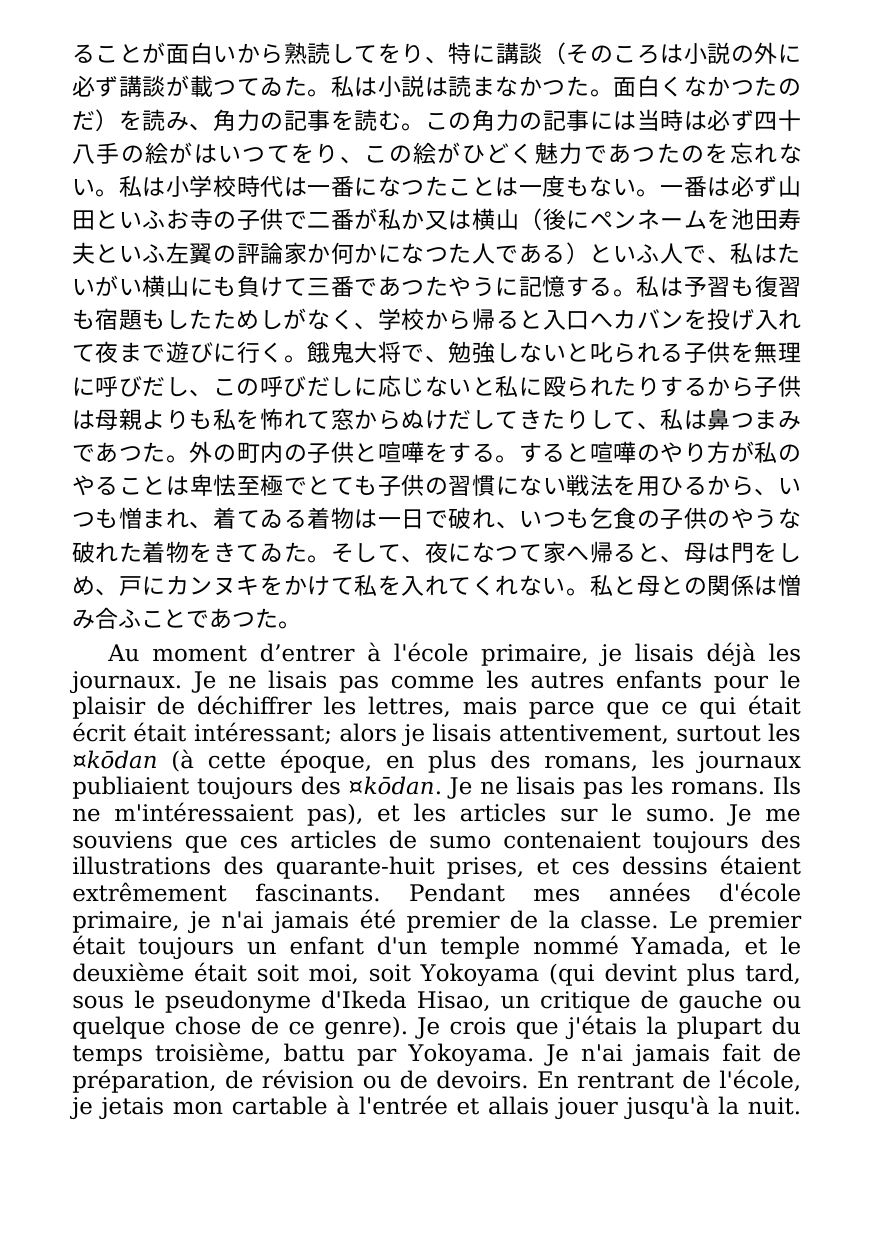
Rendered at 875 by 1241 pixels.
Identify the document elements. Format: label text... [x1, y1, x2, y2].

text Au moment d’entrer à l'école primaire, je lisais déjà les journaux. Je ne lisais pas comme les autres enfants pour le plaisir de déchiffrer les lettres, mais parce que ce qui était écrit était intéressant; alors je lisais attentivement, surtout les ¤kōdan (à cette époque, en plus des romans, les journaux publiaient toujours des ¤kōdan. Je ne lisais pas les romans. Ils ne m'intéressaient pas), et les articles sur le sumo. Je me souviens que ces articles de sumo contenaient toujours des illustrations des quarante-huit prises, et ces dessins étaient extrêmement fascinants. Pendant mes années d'école primaire, je n'ai jamais été premier de la classe. Le premier était toujours un enfant d'un temple nommé Yamada, et le deuxième était soit moi, soit Yokoyama (qui devint plus tard, sous le pseudonyme d'Ikeda Hisao, un critique de gauche ou quelque chose de ce genre). Je crois que j'étais la plupart du temps troisième, battu par Yokoyama. Je n'ai jamais fait de préparation, de révision ou de devoirs. En rentrant de l'école, je jetais mon cartable à l'entrée et allais jouer jusqu'à la nuit. [72, 640, 802, 1120]
text ることが面白いから熟読してをり、特に講談（そのころは小説の外に必ず講談が載つてゐた。私は小説は読まなかつた。面白くなかつたのだ）を読み、角力の記事を読む。この角力の記事には当時は必ず四十八手の絵がはいつてをり、この絵がひどく魅力であつたのを忘れない。私は小学校時代は一番になつたことは一度もない。一番は必ず山田といふお寺の子供で二番が私か又は横山（後にペンネームを池田寿夫といふ左翼の評論家か何かになつた人である）といふ人で、私はたいがい横山にも負けて三番であつたやうに記憶する。私は予習も復習も宿題もしたためしがなく、学校から帰ると入口へカバンを投げ入れて夜まで遊びに行く。餓鬼大将で、勉強しないと叱られる子供を無理に呼びだし、この呼びだしに応じないと私に殴られたりするから子供は母親よりも私を怖れて窓からぬけだしてきたりして、私は鼻つまみであつた。外の町内の子供と喧嘩をする。すると喧嘩のやり方が私のやることは卑怯至極でとても子供の習慣にない戦法を用ひるから、いつも憎まれ、着てゐる着物は一日で破れ、いつも乞食の子供のやうな破れた着物をきてゐた。そして、夜になつて家へ帰ると、母は門をしめ、戸にカンヌキをかけて私を入れてくれない。私と母との関係は憎み合ふことであつた。 [72, 36, 802, 634]
